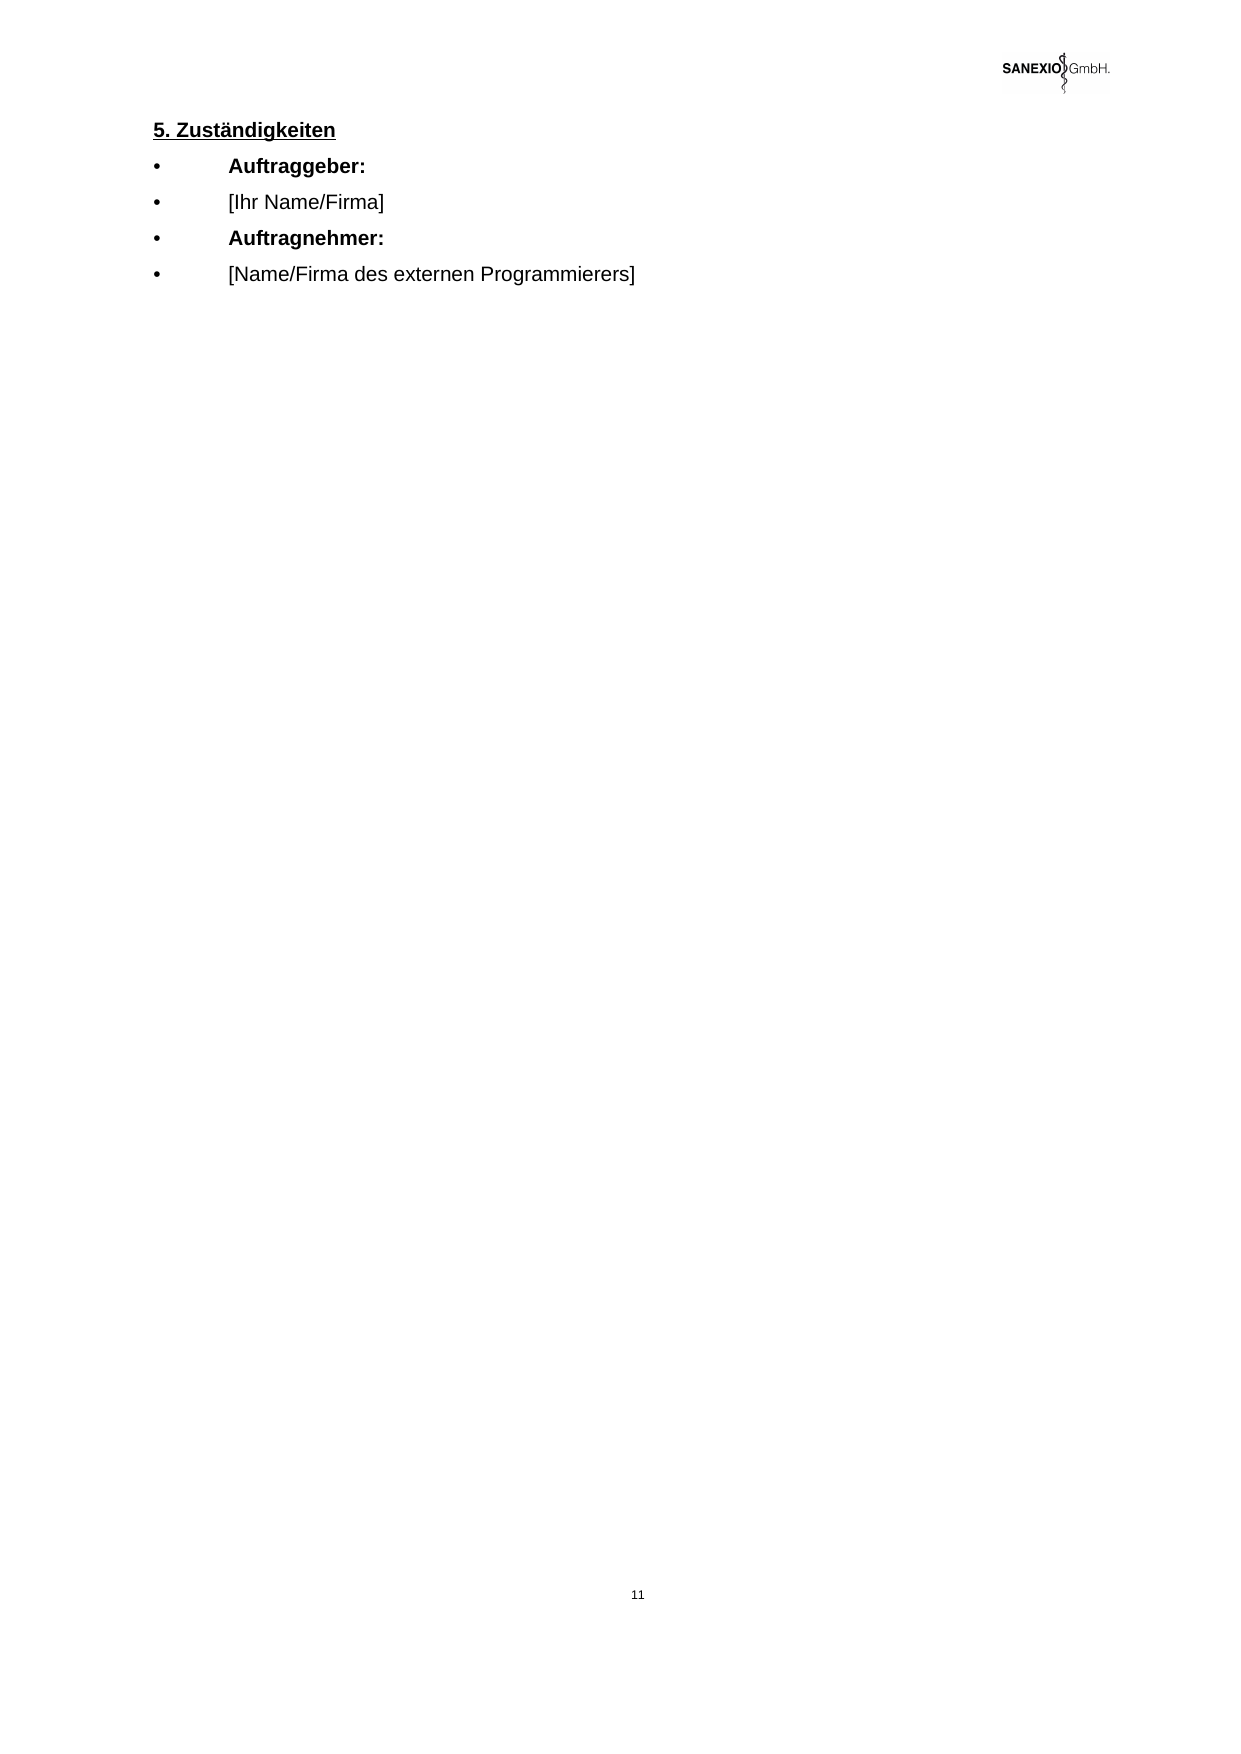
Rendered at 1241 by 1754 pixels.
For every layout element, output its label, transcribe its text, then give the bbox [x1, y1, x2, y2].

list [Ihr Name/Firma] [153, 190, 1122, 214]
list Auftraggeber: [153, 154, 1122, 178]
picture [1002, 52, 1110, 94]
list Auftragnehmer: [153, 226, 1122, 250]
subtitle 5. Zuständigkeiten [153, 118, 1122, 142]
list [Name/Firma des externen Programmierers] [153, 262, 1122, 286]
